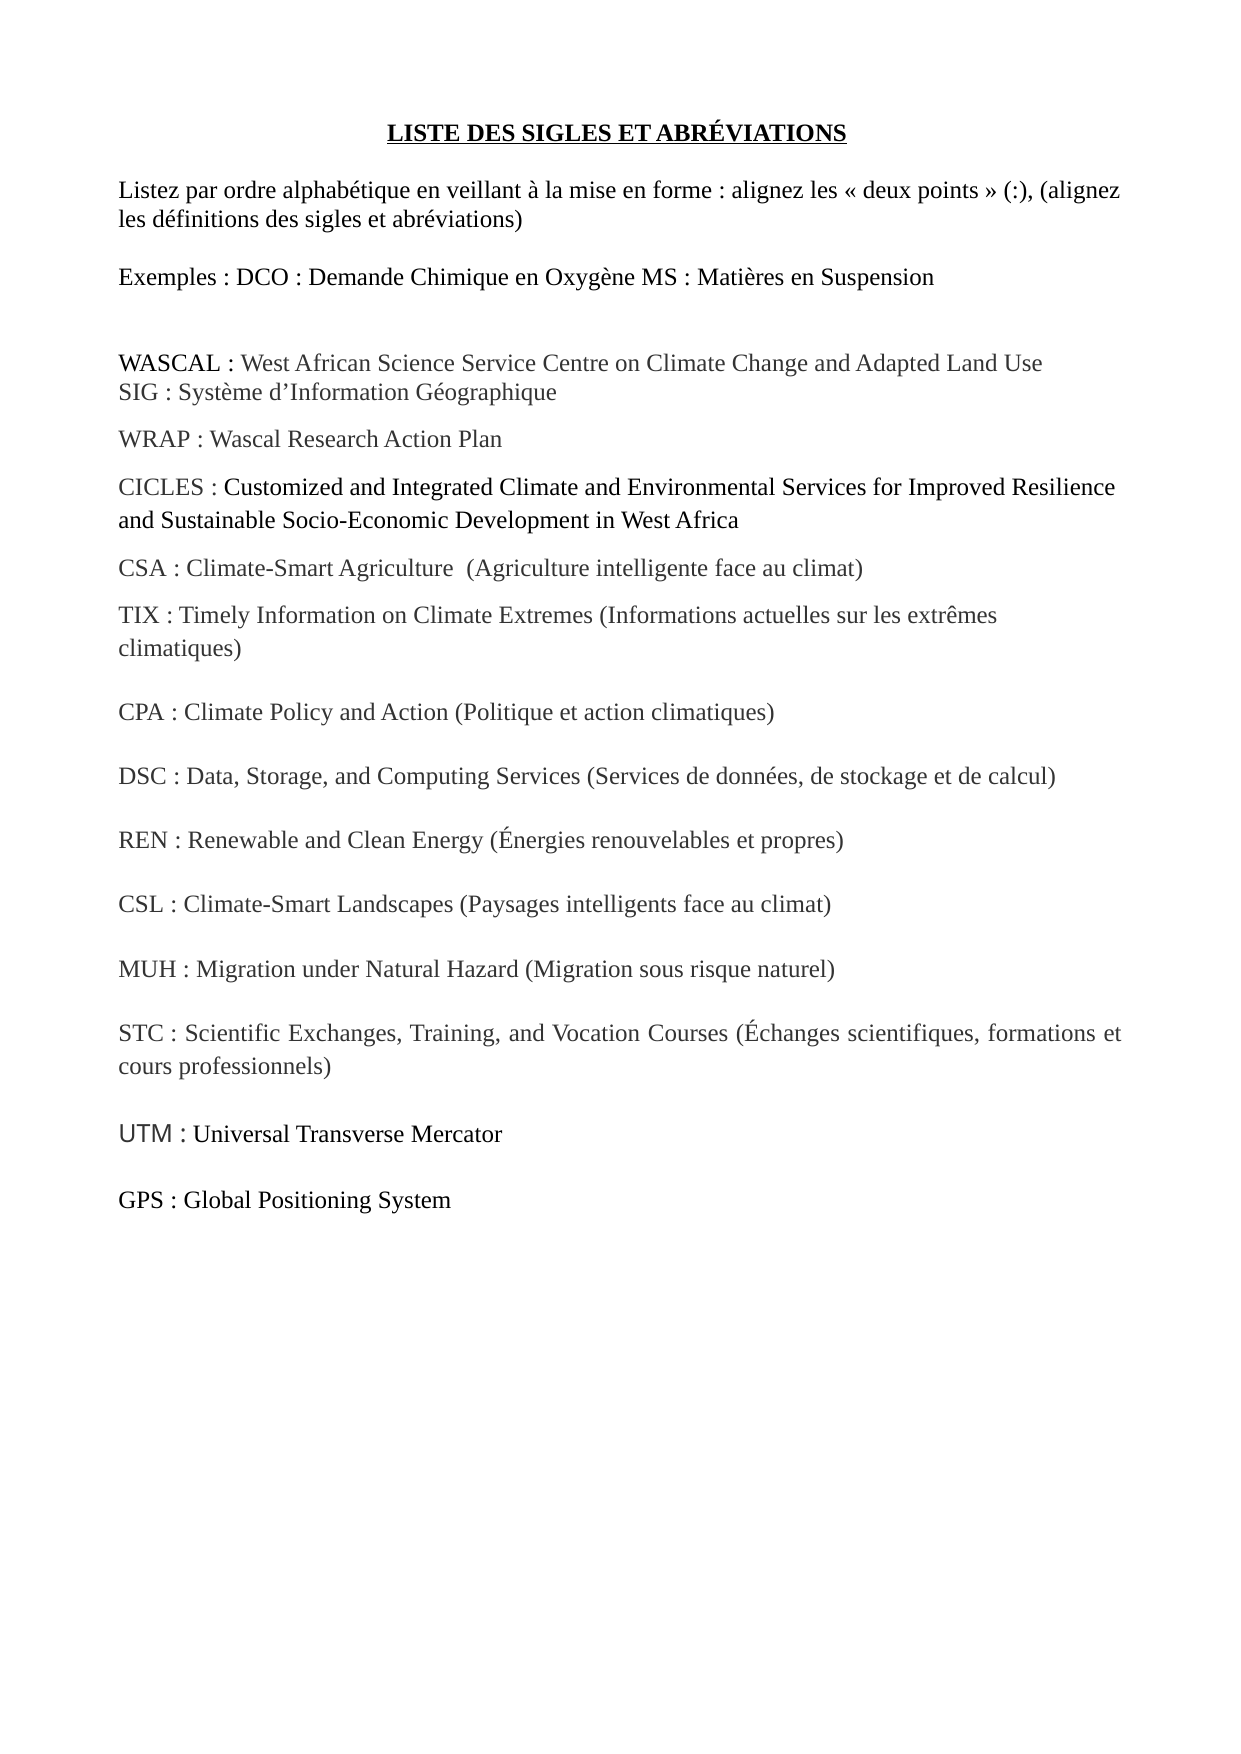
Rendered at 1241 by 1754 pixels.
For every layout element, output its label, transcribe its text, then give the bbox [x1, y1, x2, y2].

list DSC : Data, Storage, and Computing Services (Services de données, de stockage et de calcul) [118, 761, 1122, 789]
text CICLES : Customized and Integrated Climate and Environmental Services for Improved Resilience and Sustainable Socio-Economic Development in West Africa [118, 472, 1122, 534]
list MUH : Migration under Natural Hazard (Migration sous risque naturel) [118, 954, 1122, 982]
text CSA : Climate-Smart Agriculture (Agriculture intelligente face au climat) [118, 553, 1122, 581]
text TIX : Timely Information on Climate Extremes (Informations actuelles sur les extrêmes climatiques) [118, 600, 1122, 662]
list CPA : Climate Policy and Action (Politique et action climatiques) [118, 697, 1122, 725]
list CSL : Climate-Smart Landscapes (Paysages intelligents face au climat) [118, 889, 1122, 918]
list UTM : Universal Transverse Mercator [118, 1115, 1122, 1149]
list REN : Renewable and Clean Energy (Énergies renouvelables et propres) [118, 825, 1122, 854]
text LISTE DES SIGLES ET ABRÉVIATIONS [118, 118, 1122, 147]
text Listez par ordre alphabétique en veillant à la mise en forme : alignez les « deux points » (:), (alignez les définitions des sigles et abréviations) [118, 176, 1122, 233]
text Exemples : DCO : Demande Chimique en Oxygène MS : Matières en Suspension [118, 262, 1122, 291]
list STC : Scientific Exchanges, Training, and Vocation Courses (Échanges scientifiques, formations et cours professionnels) [118, 1018, 1122, 1080]
list GPS : Global Positioning System [118, 1186, 1122, 1214]
text SIG : Système d’Information Géographique [118, 377, 1122, 406]
text WASCAL : West African Science Service Centre on Climate Change and Adapted Land Use [118, 348, 1122, 377]
text WRAP : Wascal Research Action Plan [118, 424, 1122, 453]
